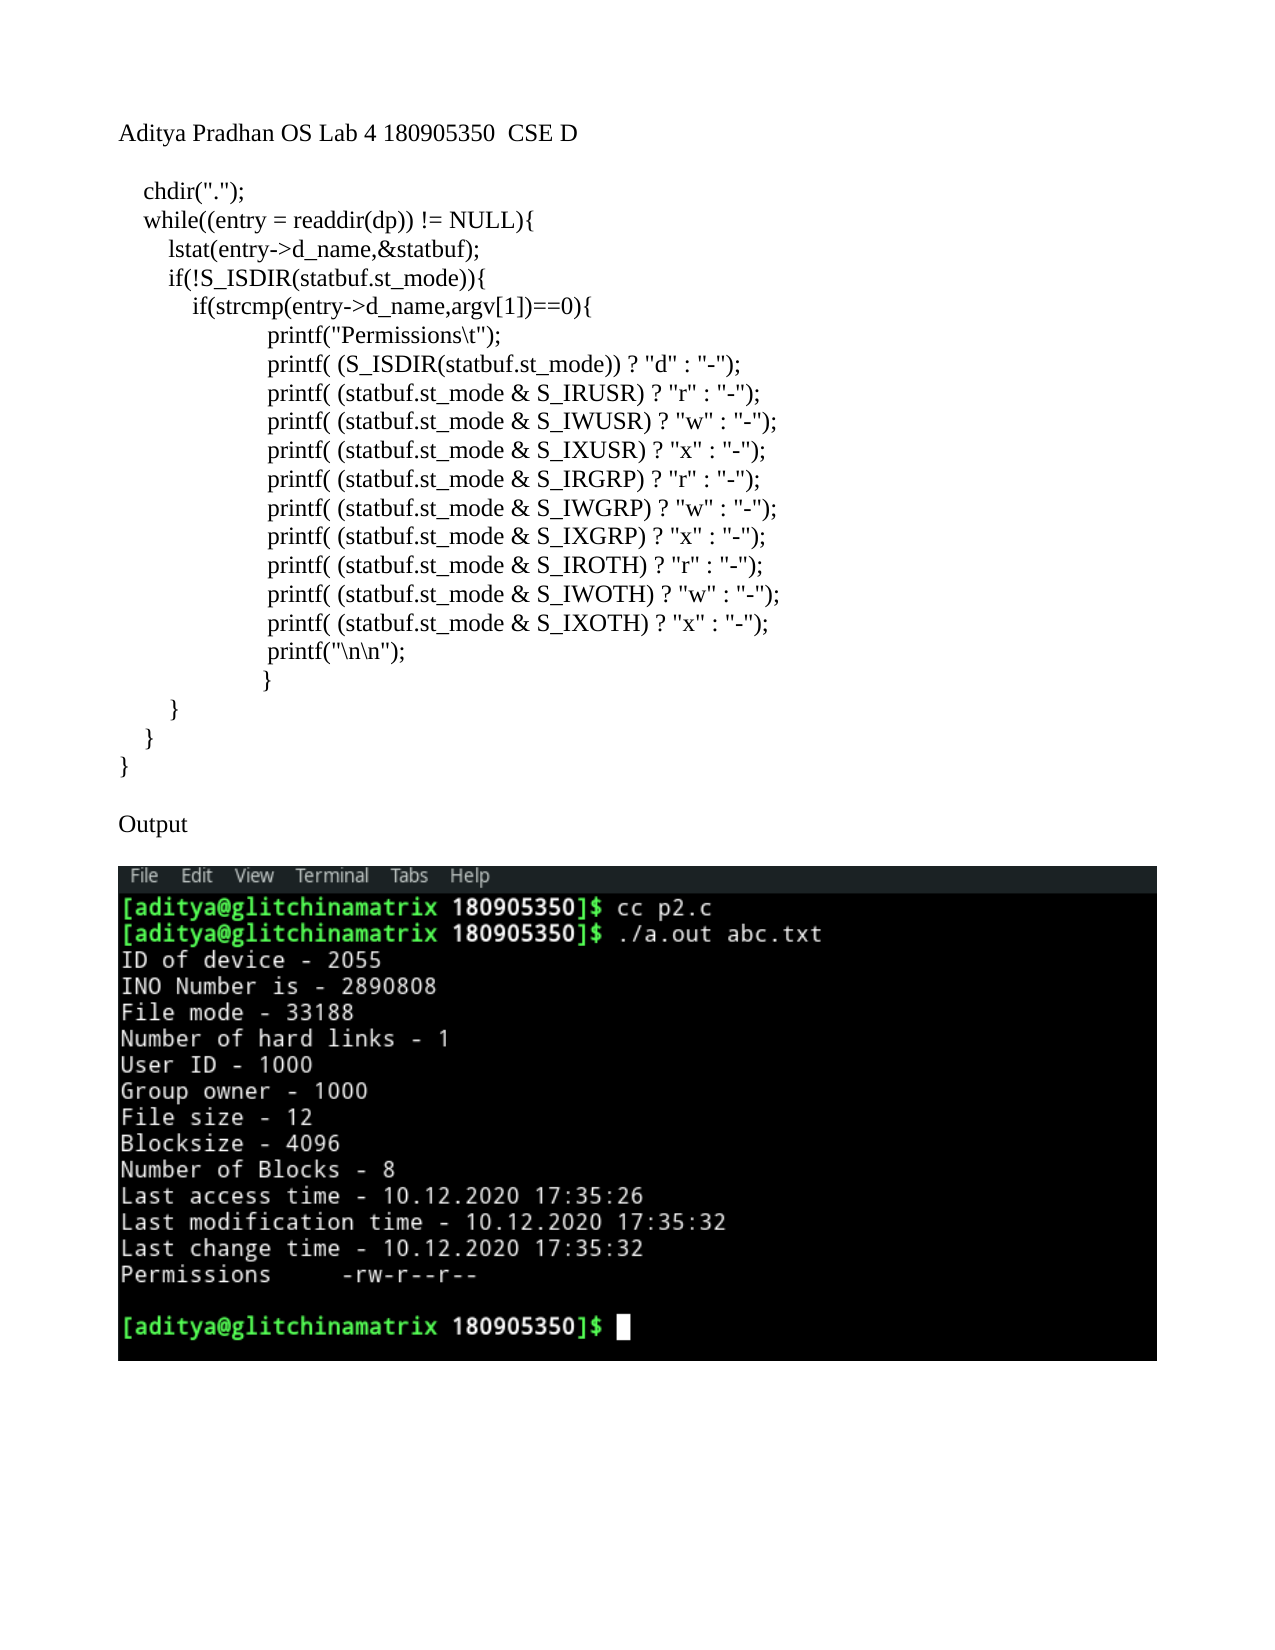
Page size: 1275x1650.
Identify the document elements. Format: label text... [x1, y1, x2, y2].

text printf( (statbuf.st_mode & S_IRGRP) ? "r" : "-"); [118, 464, 1157, 493]
text } [118, 665, 1157, 694]
text printf( (statbuf.st_mode & S_IXOTH) ? "x" : "-"); [118, 608, 1157, 636]
text } [118, 723, 1157, 751]
text printf( (statbuf.st_mode & S_IXUSR) ? "x" : "-"); [118, 435, 1157, 464]
text if(!S_ISDIR(statbuf.st_mode)){ [118, 263, 1157, 291]
text printf( (S_ISDIR(statbuf.st_mode)) ? "d" : "-"); [118, 349, 1157, 378]
text printf( (statbuf.st_mode & S_IXGRP) ? "x" : "-"); [118, 521, 1157, 550]
text printf( (statbuf.st_mode & S_IWGRP) ? "w" : "-"); [118, 493, 1157, 521]
text printf( (statbuf.st_mode & S_IROTH) ? "r" : "-"); [118, 550, 1157, 579]
text printf( (statbuf.st_mode & S_IRUSR) ? "r" : "-"); [118, 378, 1157, 406]
picture [118, 866, 1157, 1361]
text printf("Permissions\t"); [118, 320, 1157, 349]
text while((entry = readdir(dp)) != NULL){ [118, 205, 1157, 234]
text printf( (statbuf.st_mode & S_IWUSR) ? "w" : "-"); [118, 406, 1157, 435]
text lstat(entry->d_name,&statbuf); [118, 234, 1157, 263]
text Output [118, 809, 1157, 838]
text if(strcmp(entry->d_name,argv[1])==0){ [118, 291, 1157, 320]
text } [118, 751, 1157, 780]
text chdir("."); [118, 176, 1157, 205]
text } [118, 694, 1157, 723]
text printf( (statbuf.st_mode & S_IWOTH) ? "w" : "-"); [118, 579, 1157, 608]
text printf("\n\n"); [118, 636, 1157, 665]
